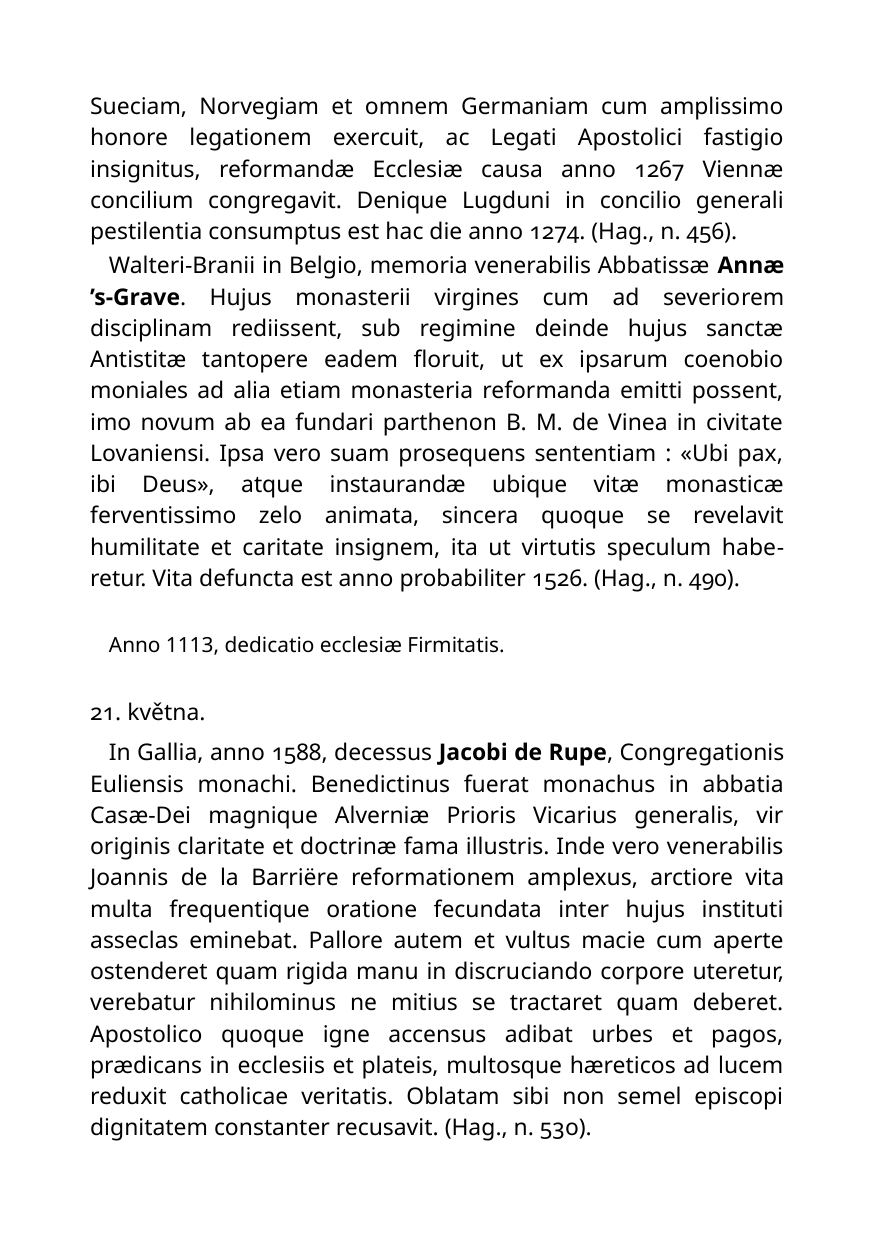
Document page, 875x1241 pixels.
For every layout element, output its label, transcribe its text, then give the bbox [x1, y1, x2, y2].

text 21. května. [90, 696, 784, 727]
text In Gallia, anno 1588, decessus Jacobi de Rupe, Congre­gationis Euliensis monachi. Benedictinus fuerat monachus in abbatia Casæ-Dei magnique Alverniæ Prioris Vicarius generalis, vir originis claritate et doctrinæ fama illustris. Inde vero venerabilis Joannis de la Barriëre reformationem am­plexus, arctiore vita multa frequentique oratione fecundata inter hujus instituti asseclas eminebat. Pallore autem et vultus macie cum aperte ostenderet quam rigida manu in discru­ciando corpore uteretur, verebatur nihilominus ne mitius se tractaret quam deberet. Apostolico quoque igne accensus adibat urbes et pagos, prædicans in ecclesiis et plateis, multosque hæreticos ad lucem reduxit catholicae veritatis. Oblatam sibi non semel episcopi dignitatem constanter recusavit. (Hag., n. 53o). [90, 736, 784, 1142]
text Walteri-Branii in Belgio, memoria venerabilis Abbatissæ Annæ ’s-Grave. Hujus monasterii virgines cum ad severio­rem disciplinam rediissent, sub regimine deinde hujus sanctæ Antistitæ tantopere eadem floruit, ut ex ipsarum coenobio moniales ad alia etiam monasteria reformanda emitti possent, imo novum ab ea fundari parthenon B. M. de Vinea in civitate Lovaniensi. Ipsa vero suam prosequens sententiam : «Ubi pax, ibi Deus», atque instaurandæ ubique vitæ monasticæ ferventissimo zelo animata, sincera quoque se revelavit humilitate et caritate insignem, ita ut virtutis speculum habe­retur. Vita defuncta est anno probabiliter 1526. (Hag., n. 490). [90, 249, 784, 593]
text Anno 1113, dedicatio ecclesiæ Firmitatis. [90, 630, 784, 659]
text Sueciam, Norvegiam et omnem Germaniam cum amplissimo honore legationem exercuit, ac Legati Apostolici fastigio insignitus, reformandæ Ecclesiæ causa anno 1267 Viennæ concilium congregavit. Denique Lugduni in concilio generali pestilentia consumptus est hac die anno 1274. (Hag., n. 456). [90, 90, 784, 246]
